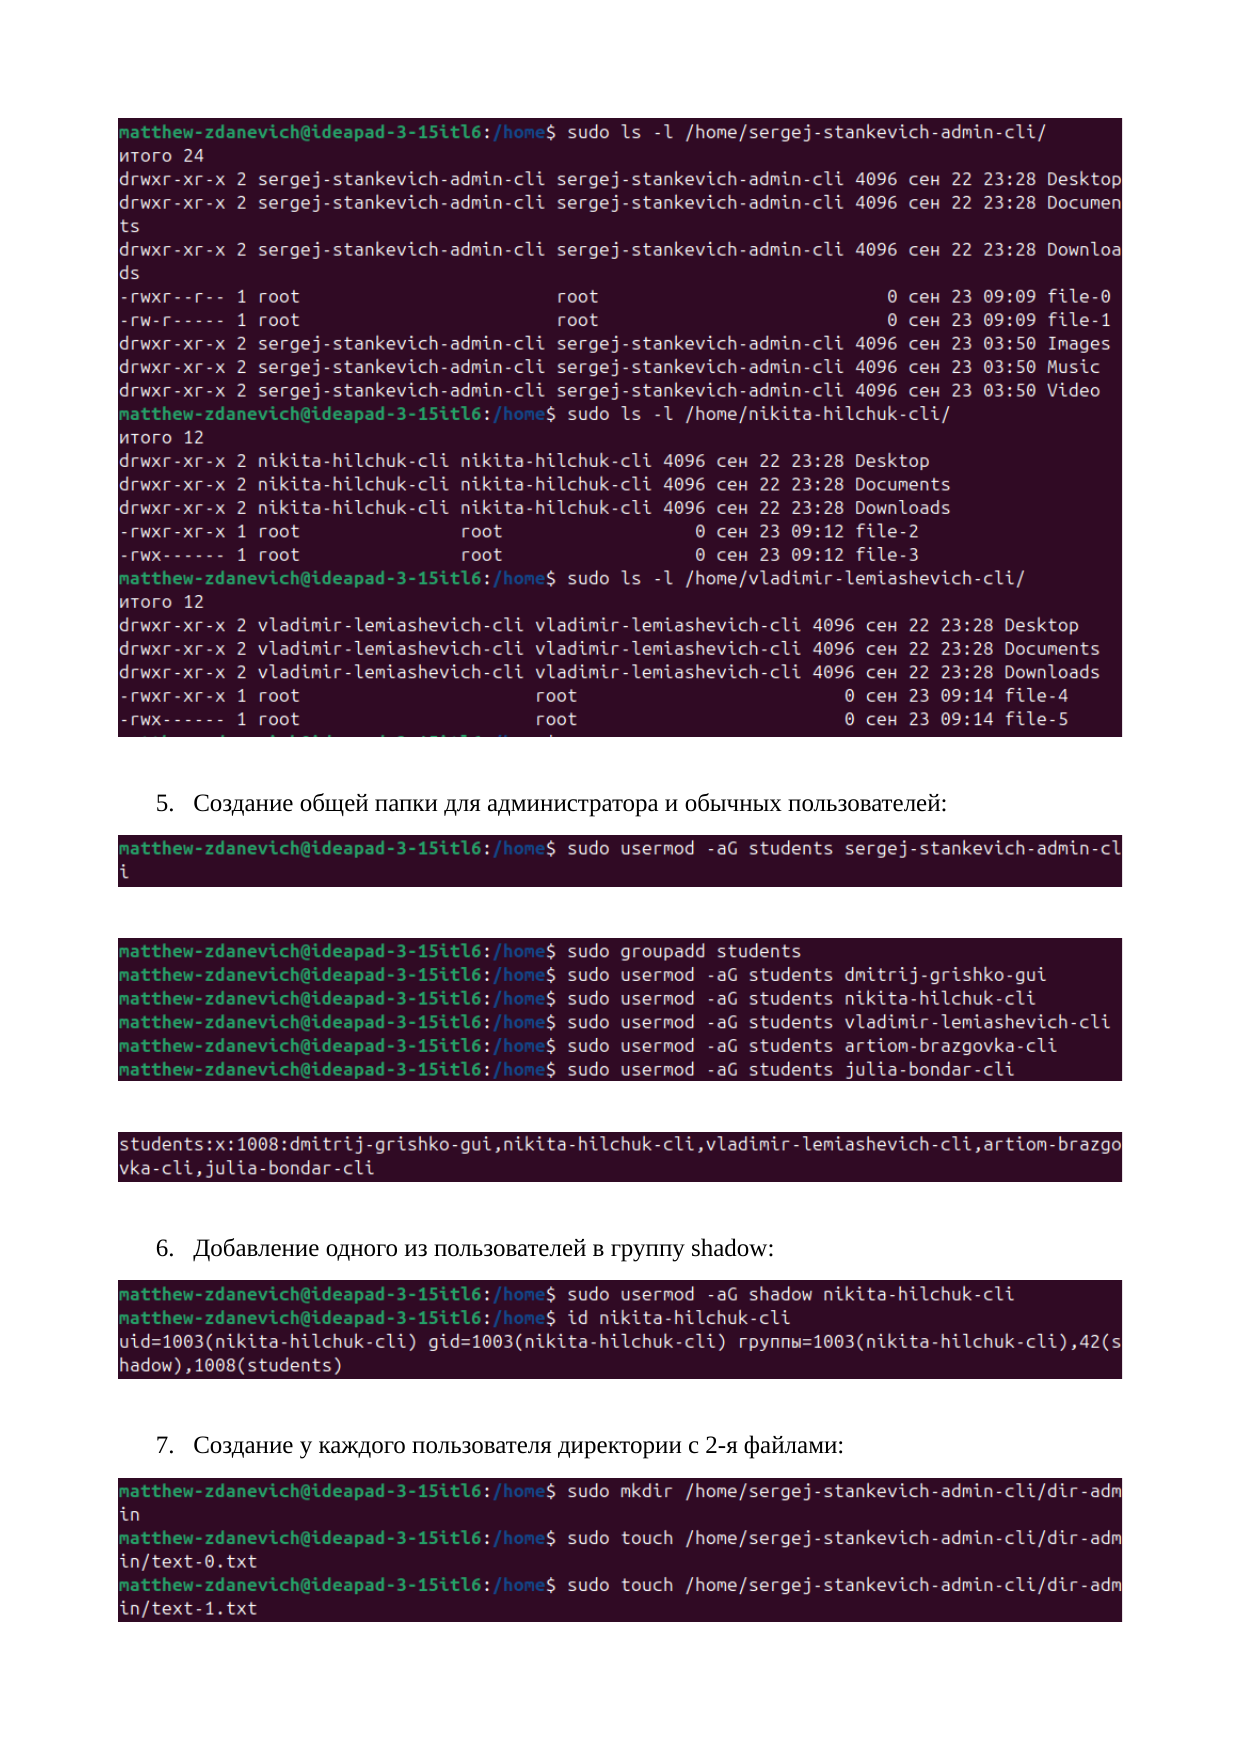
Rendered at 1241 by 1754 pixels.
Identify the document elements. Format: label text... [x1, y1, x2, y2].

list Добавление одного из пользователей в группу shadow: [156, 1233, 1122, 1262]
picture [118, 1478, 1123, 1622]
picture [118, 1280, 1123, 1379]
list Создание у каждого пользователя директории с 2-я файлами: [156, 1431, 1122, 1459]
picture [118, 118, 1123, 737]
picture [118, 835, 1123, 887]
picture [118, 938, 1123, 1081]
list Создание общей папки для администратора и обычных пользователей: [156, 788, 1122, 817]
picture [118, 1132, 1123, 1182]
